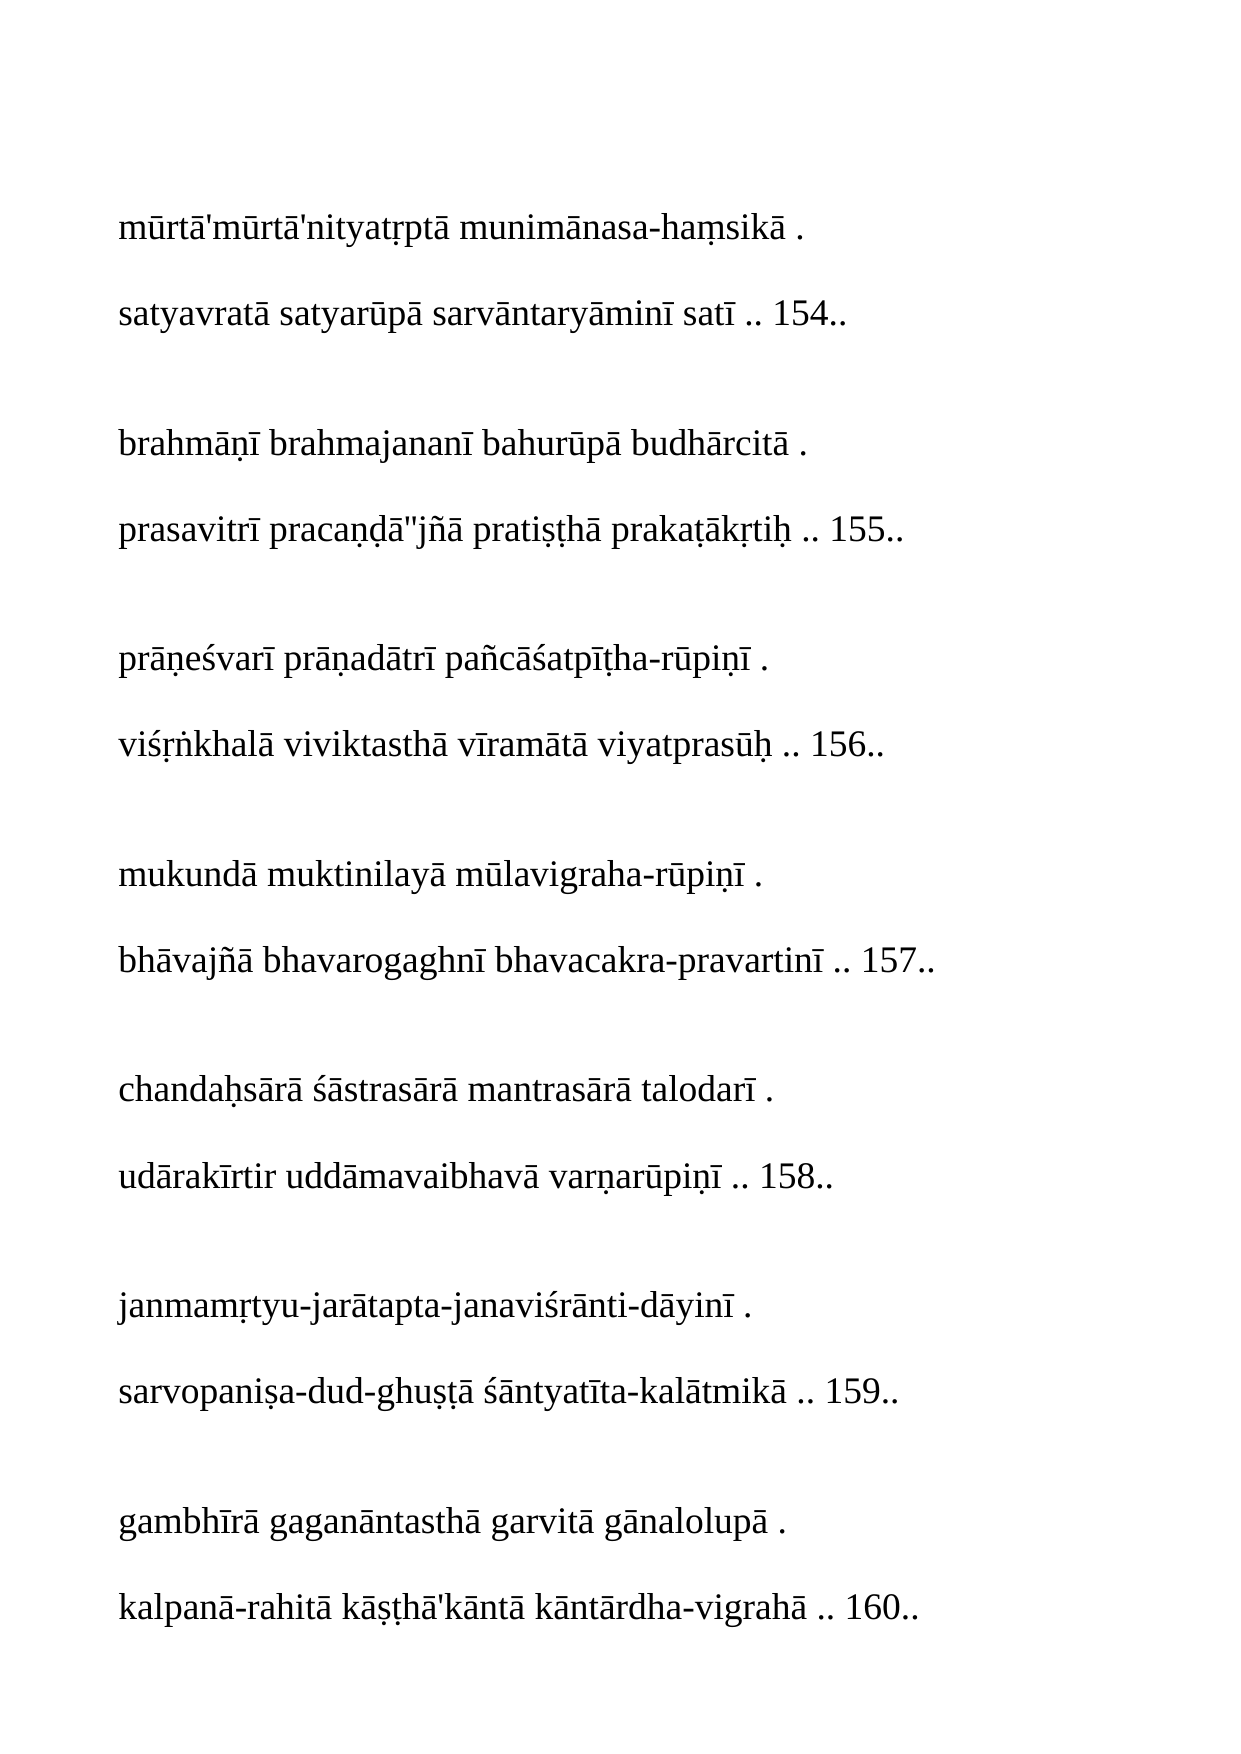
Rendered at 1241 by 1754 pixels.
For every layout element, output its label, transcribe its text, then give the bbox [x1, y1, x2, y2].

text gambhīrā gaganāntasthā garvitā gānalolupā . [118, 1498, 1122, 1541]
text udārakīrtir uddāmavaibhavā varṇarūpiṇī .. 158.. [118, 1153, 1122, 1196]
text bhāvajñā bhavarogaghnī bhavacakra-pravartinī .. 157.. [118, 937, 1122, 981]
text mukundā muktinilayā mūlavigraha-rūpiṇī . [118, 851, 1122, 894]
text kalpanā-rahitā kāṣṭhā'kāntā kāntārdha-vigrahā .. 160.. [118, 1584, 1122, 1627]
text prasavitrī pracaṇḍā''jñā pratiṣṭhā prakaṭākṛtiḥ .. 155.. [118, 506, 1122, 549]
text brahmāṇī brahmajananī bahurūpā budhārcitā . [118, 420, 1122, 463]
text prāṇeśvarī prāṇadātrī pañcāśatpīṭha-rūpiṇī . [118, 636, 1122, 679]
text janmamṛtyu-jarātapta-janaviśrānti-dāyinī . [118, 1282, 1122, 1326]
text mūrtā'mūrtā'nityatṛptā munimānasa-haṃsikā . [118, 204, 1122, 247]
text viśṛṅkhalā viviktasthā vīramātā viyatprasūḥ .. 156.. [118, 722, 1122, 765]
text satyavratā satyarūpā sarvāntaryāminī satī .. 154.. [118, 291, 1122, 334]
text chandaḥsārā śāstrasārā mantrasārā talodarī . [118, 1067, 1122, 1110]
text sarvopaniṣa-dud-ghuṣṭā śāntyatīta-kalātmikā .. 159.. [118, 1369, 1122, 1412]
